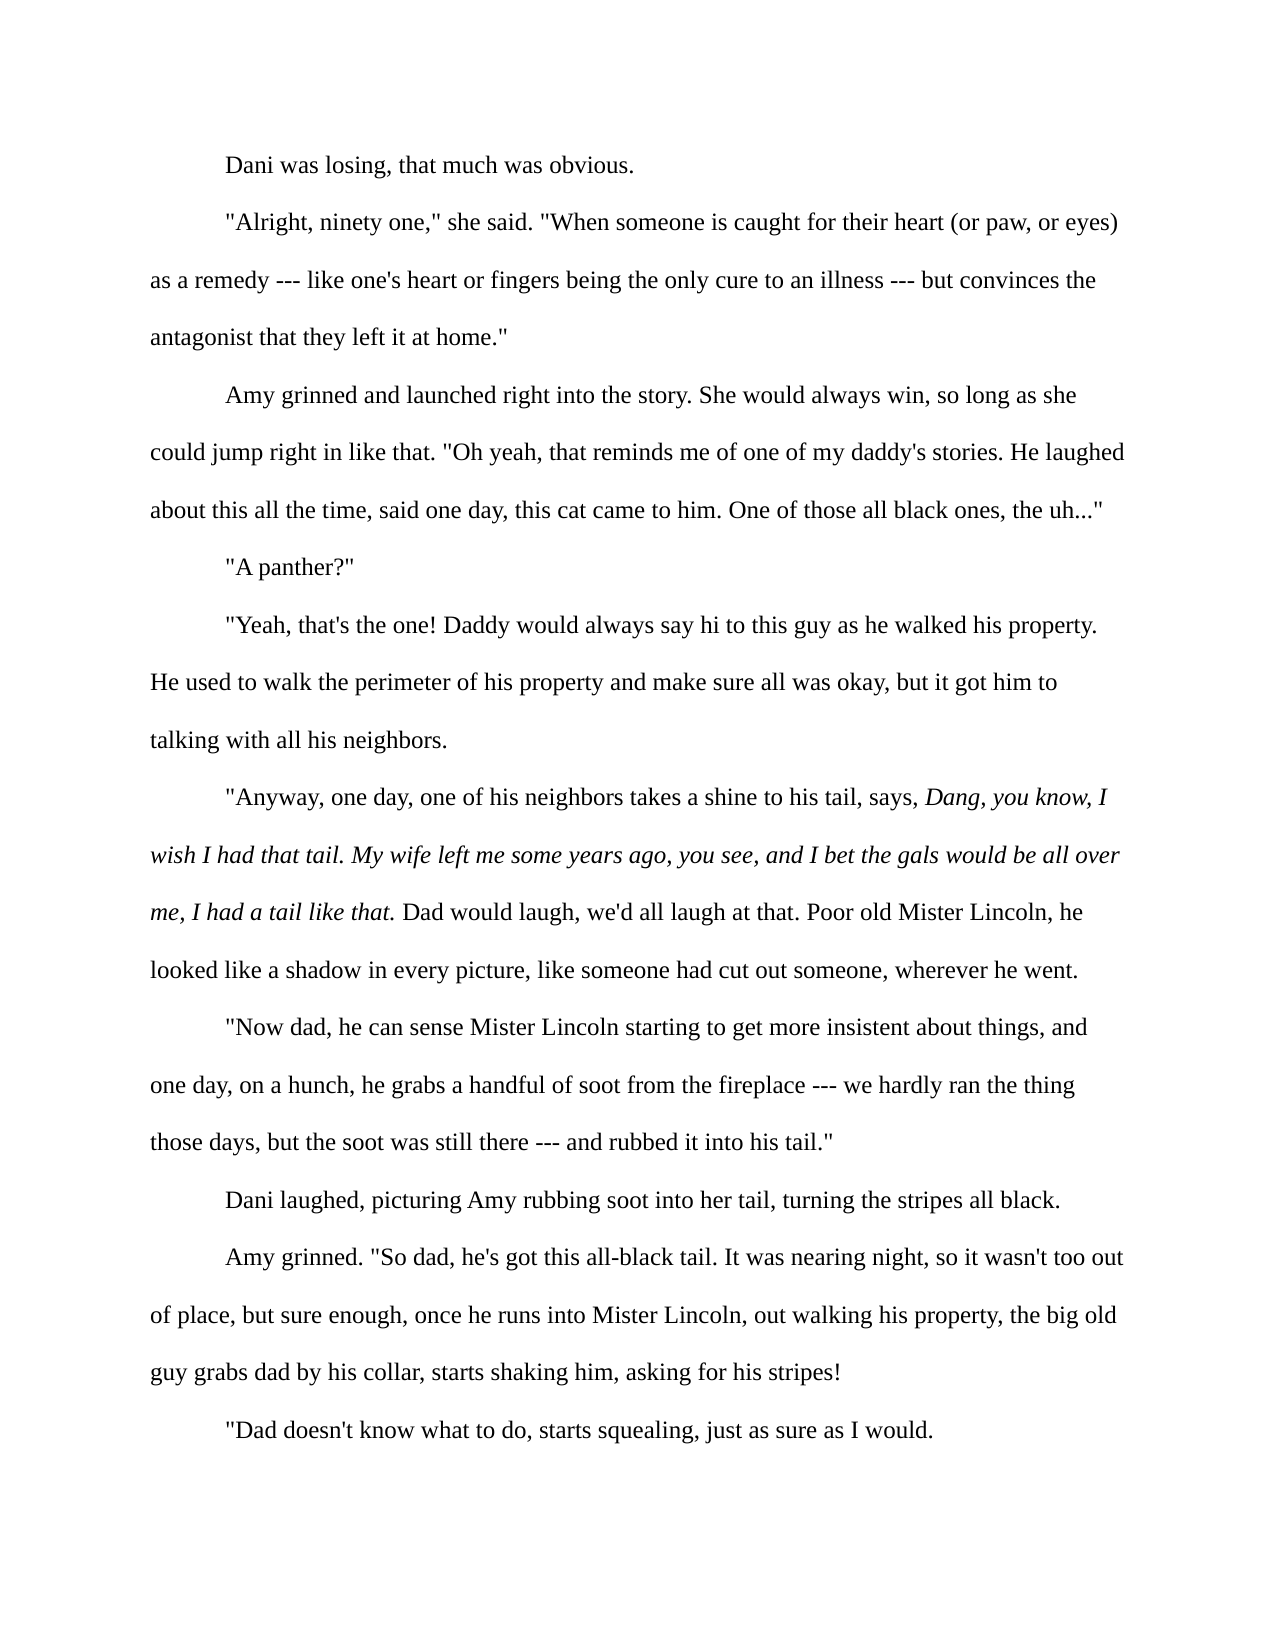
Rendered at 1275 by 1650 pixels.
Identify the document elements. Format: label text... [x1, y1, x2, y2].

text "Yeah, that's the one! Daddy would always say hi to this guy as he walked his property. He used to walk the perimeter of his property and make sure all was okay, but it got him to talking with all his neighbors. [150, 610, 1125, 754]
text "Anyway, one day, one of his neighbors takes a shine to his tail, says, Dang, you know, I wish I had that tail. My wife left me some years ago, you see, and I bet the gals would be all over me, I had a tail like that. Dad would laugh, we'd all laugh at that. Poor old Mister Lincoln, he looked like a shadow in every picture, like someone had cut out someone, wherever he went. [150, 782, 1125, 984]
text "A panther?" [150, 552, 1125, 581]
text "Dad doesn't know what to do, starts squealing, just as sure as I would. [150, 1415, 1125, 1444]
text Dani was losing, that much was obvious. [150, 150, 1125, 179]
text "Alright, ninety one," she said. "When someone is caught for their heart (or paw, or eyes) as a remedy --- like one's heart or fingers being the only cure to an illness --- but convinces the antagonist that they left it at home." [150, 207, 1125, 351]
text Amy grinned. "So dad, he's got this all-black tail. It was nearing night, so it wasn't too out of place, but sure enough, once he runs into Mister Lincoln, out walking his property, the big old guy grabs dad by his collar, starts shaking him, asking for his stripes! [150, 1242, 1125, 1386]
text Amy grinned and launched right into the story. She would always win, so long as she could jump right in like that. "Oh yeah, that reminds me of one of my daddy's stories. He laughed about this all the time, said one day, this cat came to him. One of those all black ones, the uh..." [150, 380, 1125, 524]
text Dani laughed, picturing Amy rubbing soot into her tail, turning the stripes all black. [150, 1185, 1125, 1214]
text "Now dad, he can sense Mister Lincoln starting to get more insistent about things, and one day, on a hunch, he grabs a handful of soot from the fireplace --- we hardly ran the thing those days, but the soot was still there --- and rubbed it into his tail." [150, 1012, 1125, 1156]
